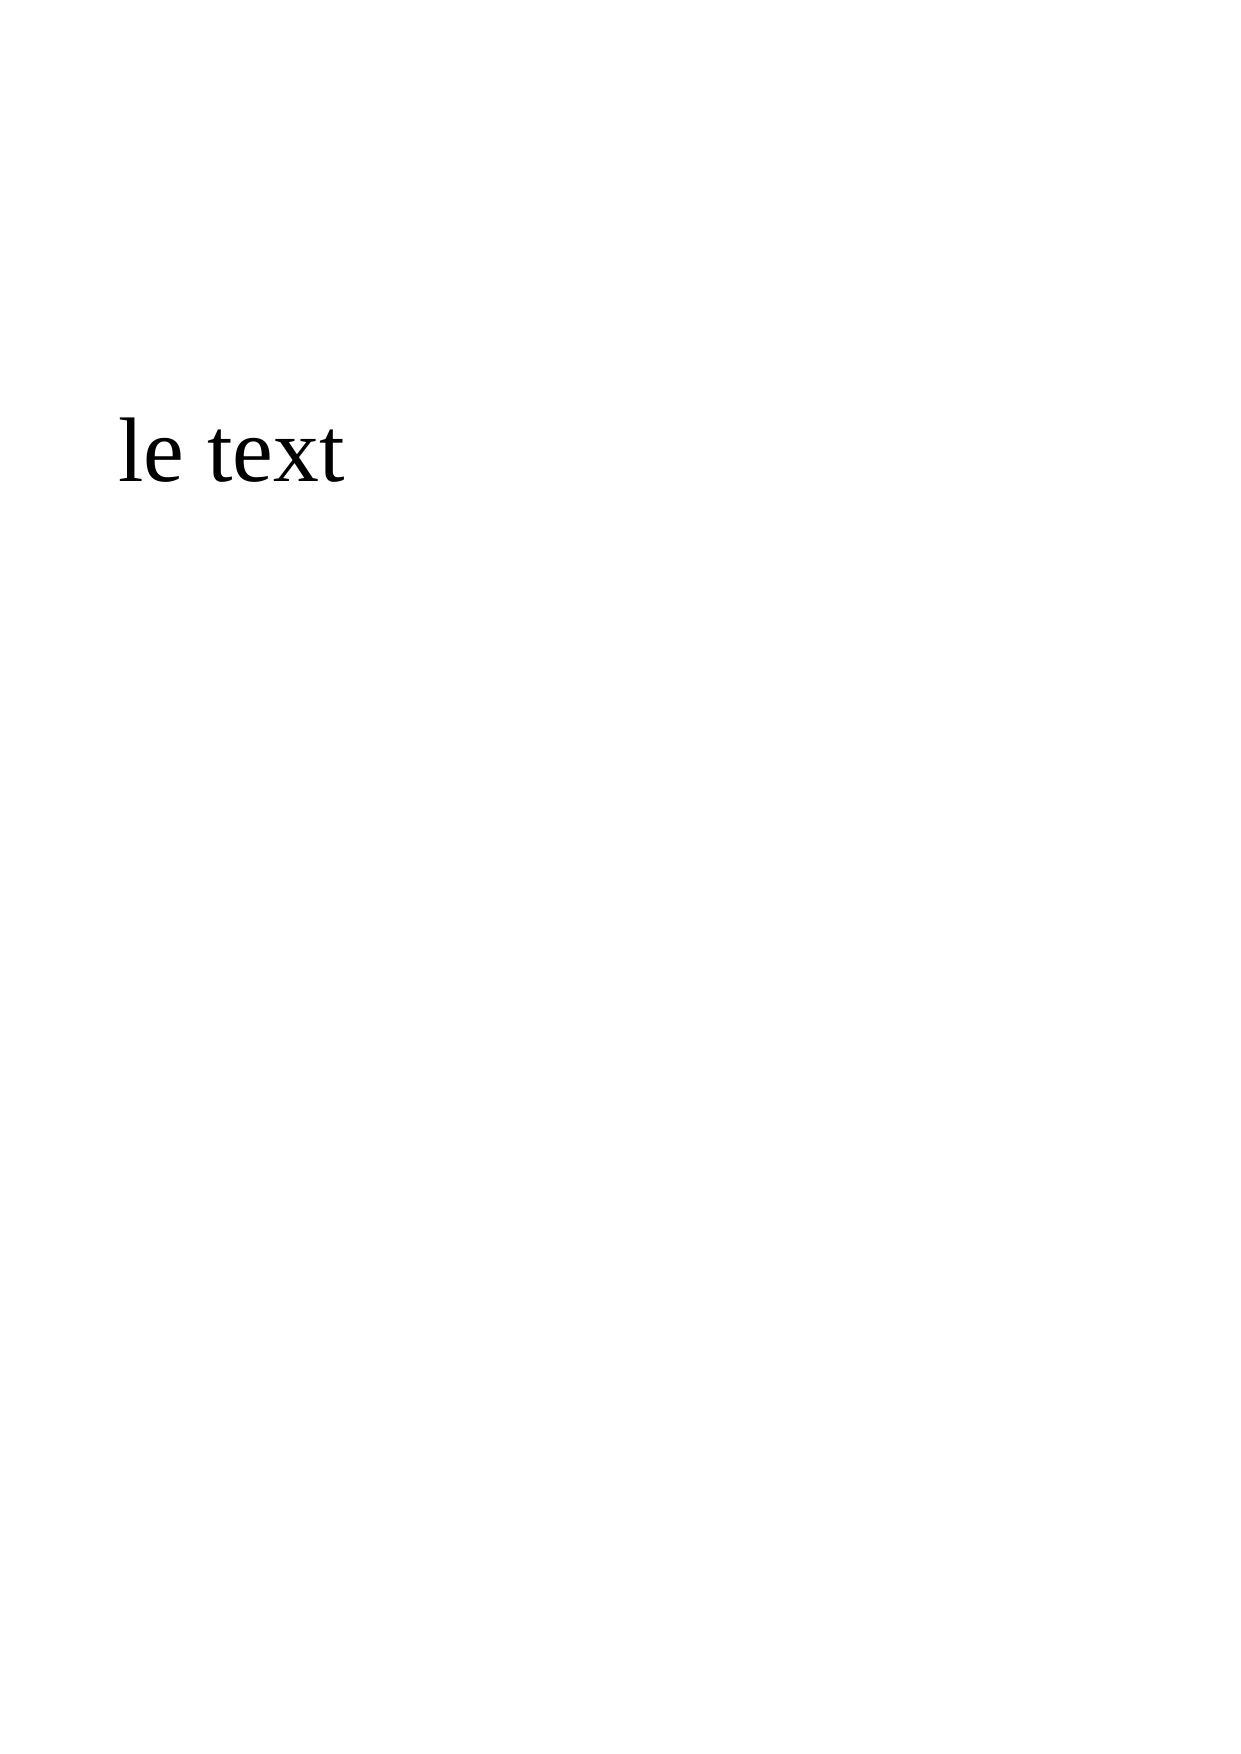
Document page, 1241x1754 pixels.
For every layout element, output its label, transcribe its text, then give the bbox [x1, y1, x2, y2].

text le text [118, 396, 1122, 501]
